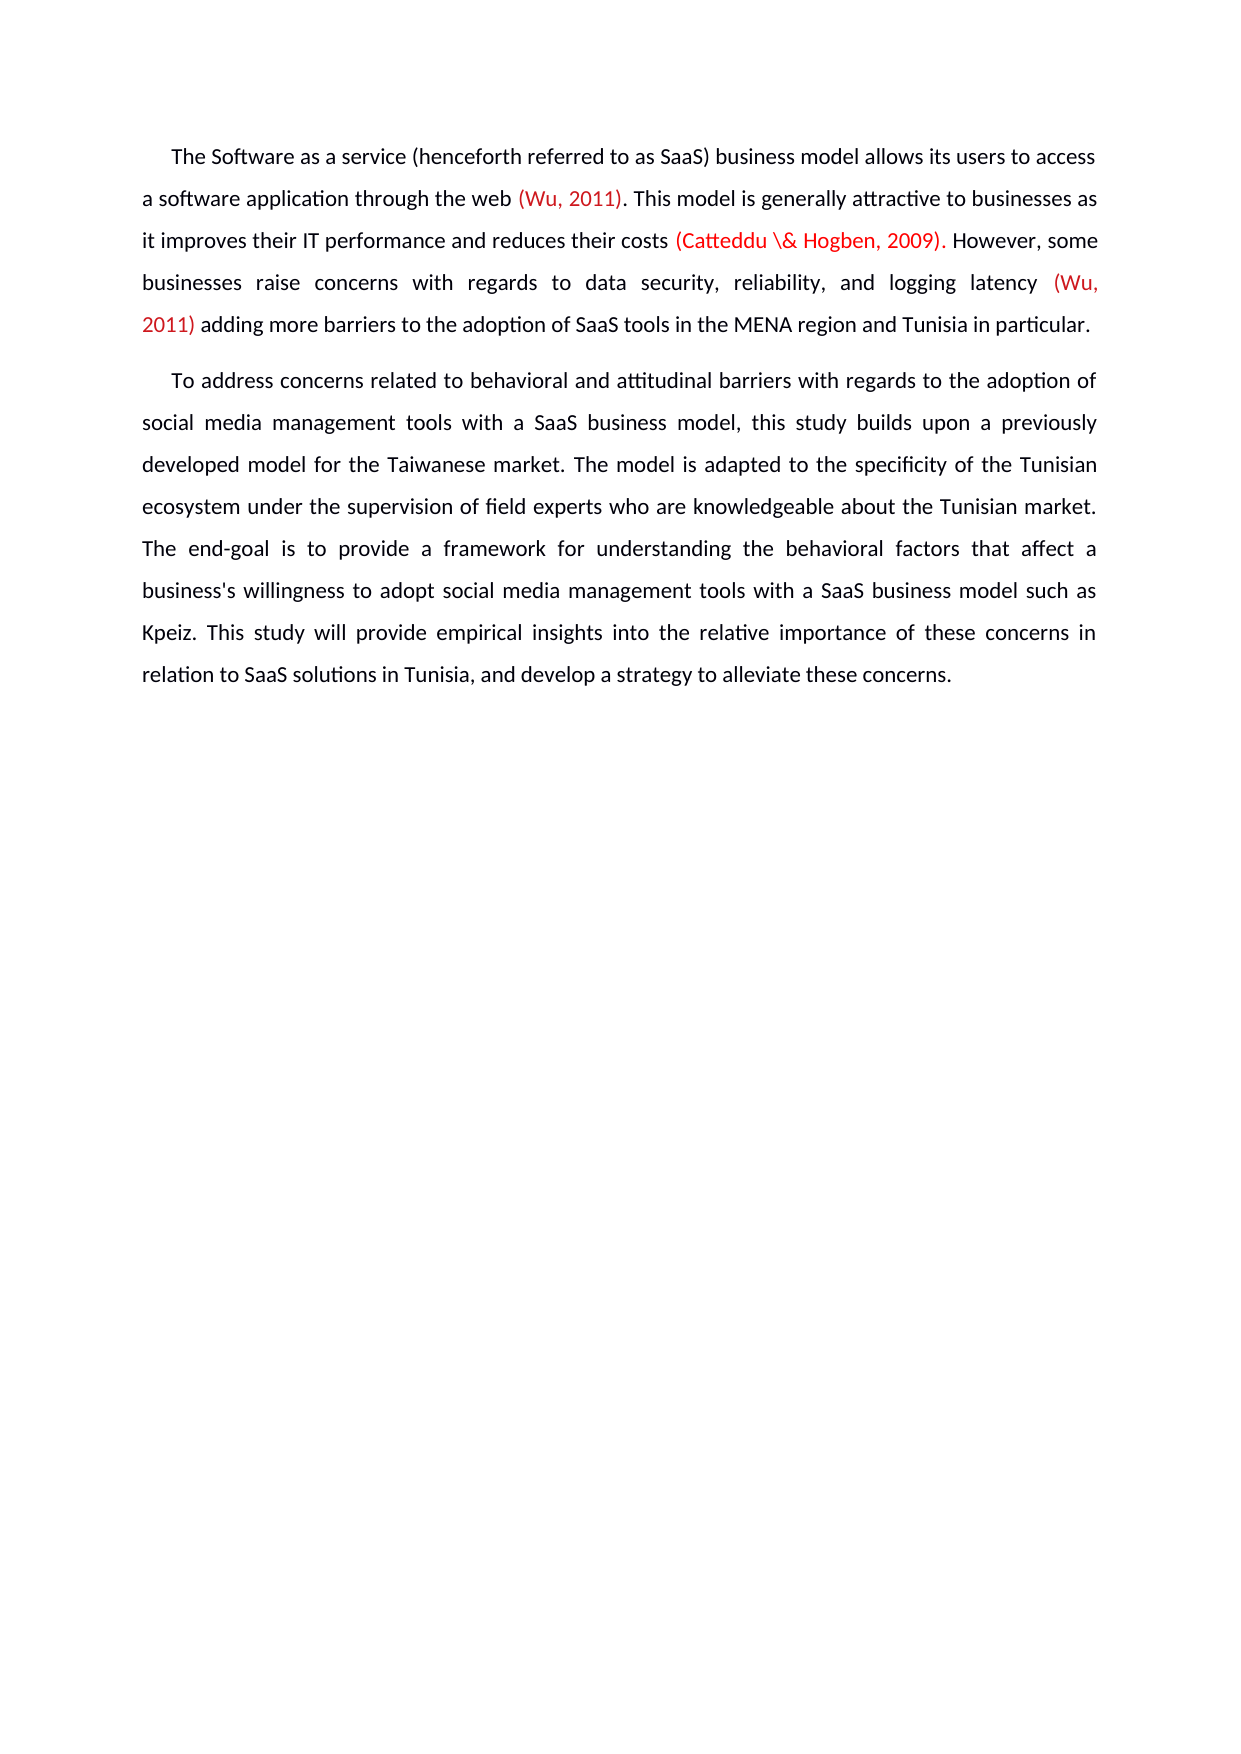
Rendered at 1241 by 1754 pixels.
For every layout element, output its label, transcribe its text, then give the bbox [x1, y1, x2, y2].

text The Software as a service (henceforth referred to as SaaS) business model allows its users to access a software application through the web (Wu, 2011)⁠. This model is generally attractive to businesses as it improves their IT performance and reduces their costs (Catteddu \& Hogben, 2009). However, some businesses raise concerns with regards to data security, reliability, and logging latency (Wu, 2011)⁠ adding more barriers to the adoption of SaaS tools in the MENA region and Tunisia in particular. [142, 142, 1098, 338]
text To address concerns related to behavioral and attitudinal barriers with regards to the adoption of social media management tools with a SaaS business model, this study builds upon a previously developed model for the Taiwanese market. The model is adapted to the specificity of the Tunisian ecosystem under the supervision of field experts who are knowledgeable about the Tunisian market. The end-goal is to provide a framework for understanding the behavioral factors that affect a business's willingness to adopt social media management tools with a SaaS business model such as Kpeiz. This study will provide empirical insights into the relative importance of these concerns in relation to SaaS solutions in Tunisia, and develop a strategy to alleviate these concerns. [142, 366, 1098, 688]
